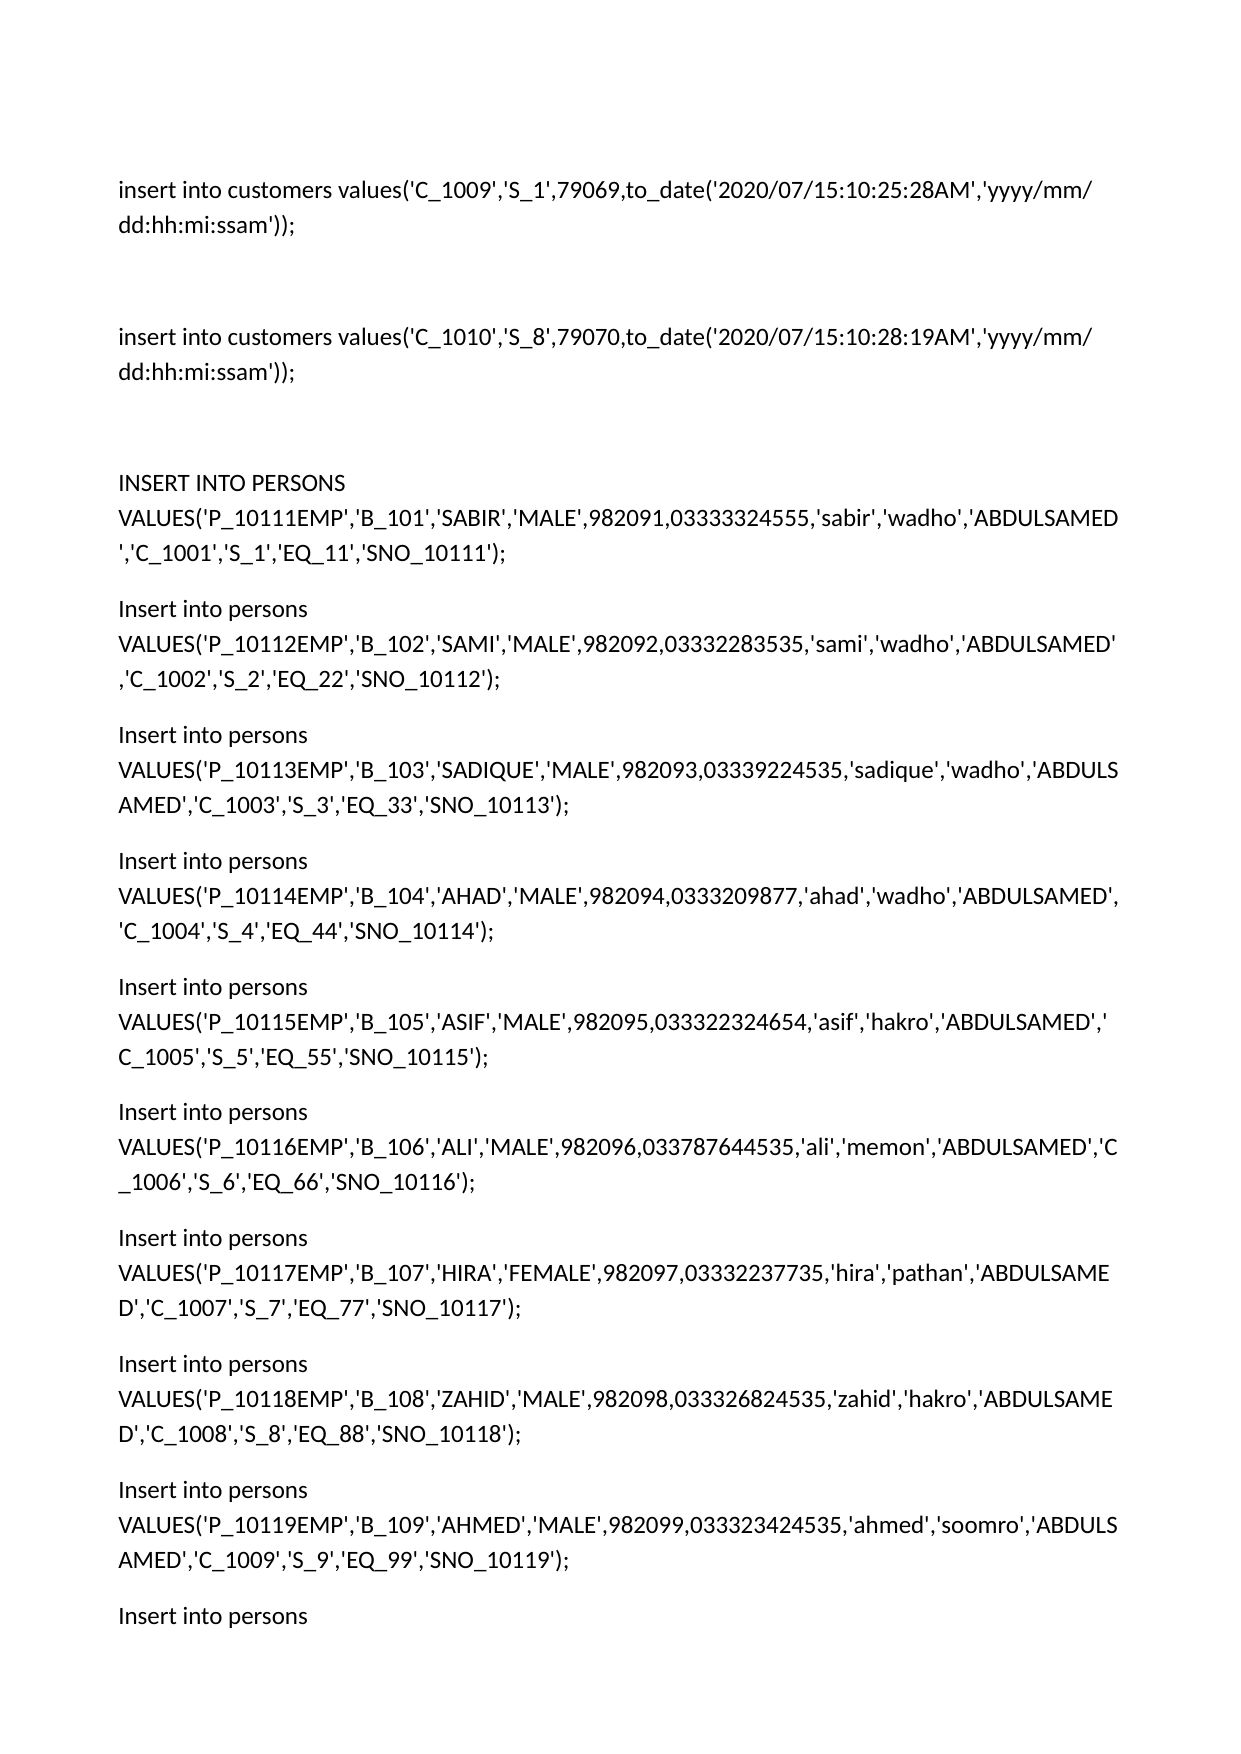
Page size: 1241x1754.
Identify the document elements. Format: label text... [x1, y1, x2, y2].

text Insert into persons VALUES('P_10112EMP','B_102','SAMI','MALE',982092,03332283535,'sami','wadho','ABDULSAMED','C_1002','S_2','EQ_22','SNO_10112'); [118, 593, 1122, 694]
text insert into customers values('C_1009','S_1',79069,to_date('2020/07/15:10:25:28AM','yyyy/mm/dd:hh:mi:ssam')); [118, 174, 1122, 239]
text Insert into persons VALUES('P_10118EMP','B_108','ZAHID','MALE',982098,033326824535,'zahid','hakro','ABDULSAMED','C_1008','S_8','EQ_88','SNO_10118'); [118, 1348, 1122, 1449]
text Insert into persons [118, 1600, 1122, 1630]
text INSERT INTO PERSONS VALUES('P_10111EMP','B_101','SABIR','MALE',982091,03333324555,'sabir','wadho','ABDULSAMED','C_1001','S_1','EQ_11','SNO_10111'); [118, 467, 1122, 568]
text Insert into persons VALUES('P_10116EMP','B_106','ALI','MALE',982096,033787644535,'ali','memon','ABDULSAMED','C_1006','S_6','EQ_66','SNO_10116'); [118, 1096, 1122, 1197]
text Insert into persons VALUES('P_10114EMP','B_104','AHAD','MALE',982094,0333209877,'ahad','wadho','ABDULSAMED','C_1004','S_4','EQ_44','SNO_10114'); [118, 845, 1122, 945]
text insert into customers values('C_1010','S_8',79070,to_date('2020/07/15:10:28:19AM','yyyy/mm/dd:hh:mi:ssam')); [118, 321, 1122, 386]
text Insert into persons VALUES('P_10115EMP','B_105','ASIF','MALE',982095,033322324654,'asif','hakro','ABDULSAMED','C_1005','S_5','EQ_55','SNO_10115'); [118, 971, 1122, 1071]
text Insert into persons VALUES('P_10113EMP','B_103','SADIQUE','MALE',982093,03339224535,'sadique','wadho','ABDULSAMED','C_1003','S_3','EQ_33','SNO_10113'); [118, 719, 1122, 819]
text Insert into persons VALUES('P_10119EMP','B_109','AHMED','MALE',982099,033323424535,'ahmed','soomro','ABDULSAMED','C_1009','S_9','EQ_99','SNO_10119'); [118, 1474, 1122, 1574]
text Insert into persons VALUES('P_10117EMP','B_107','HIRA','FEMALE',982097,03332237735,'hira','pathan','ABDULSAMED','C_1007','S_7','EQ_77','SNO_10117'); [118, 1222, 1122, 1323]
